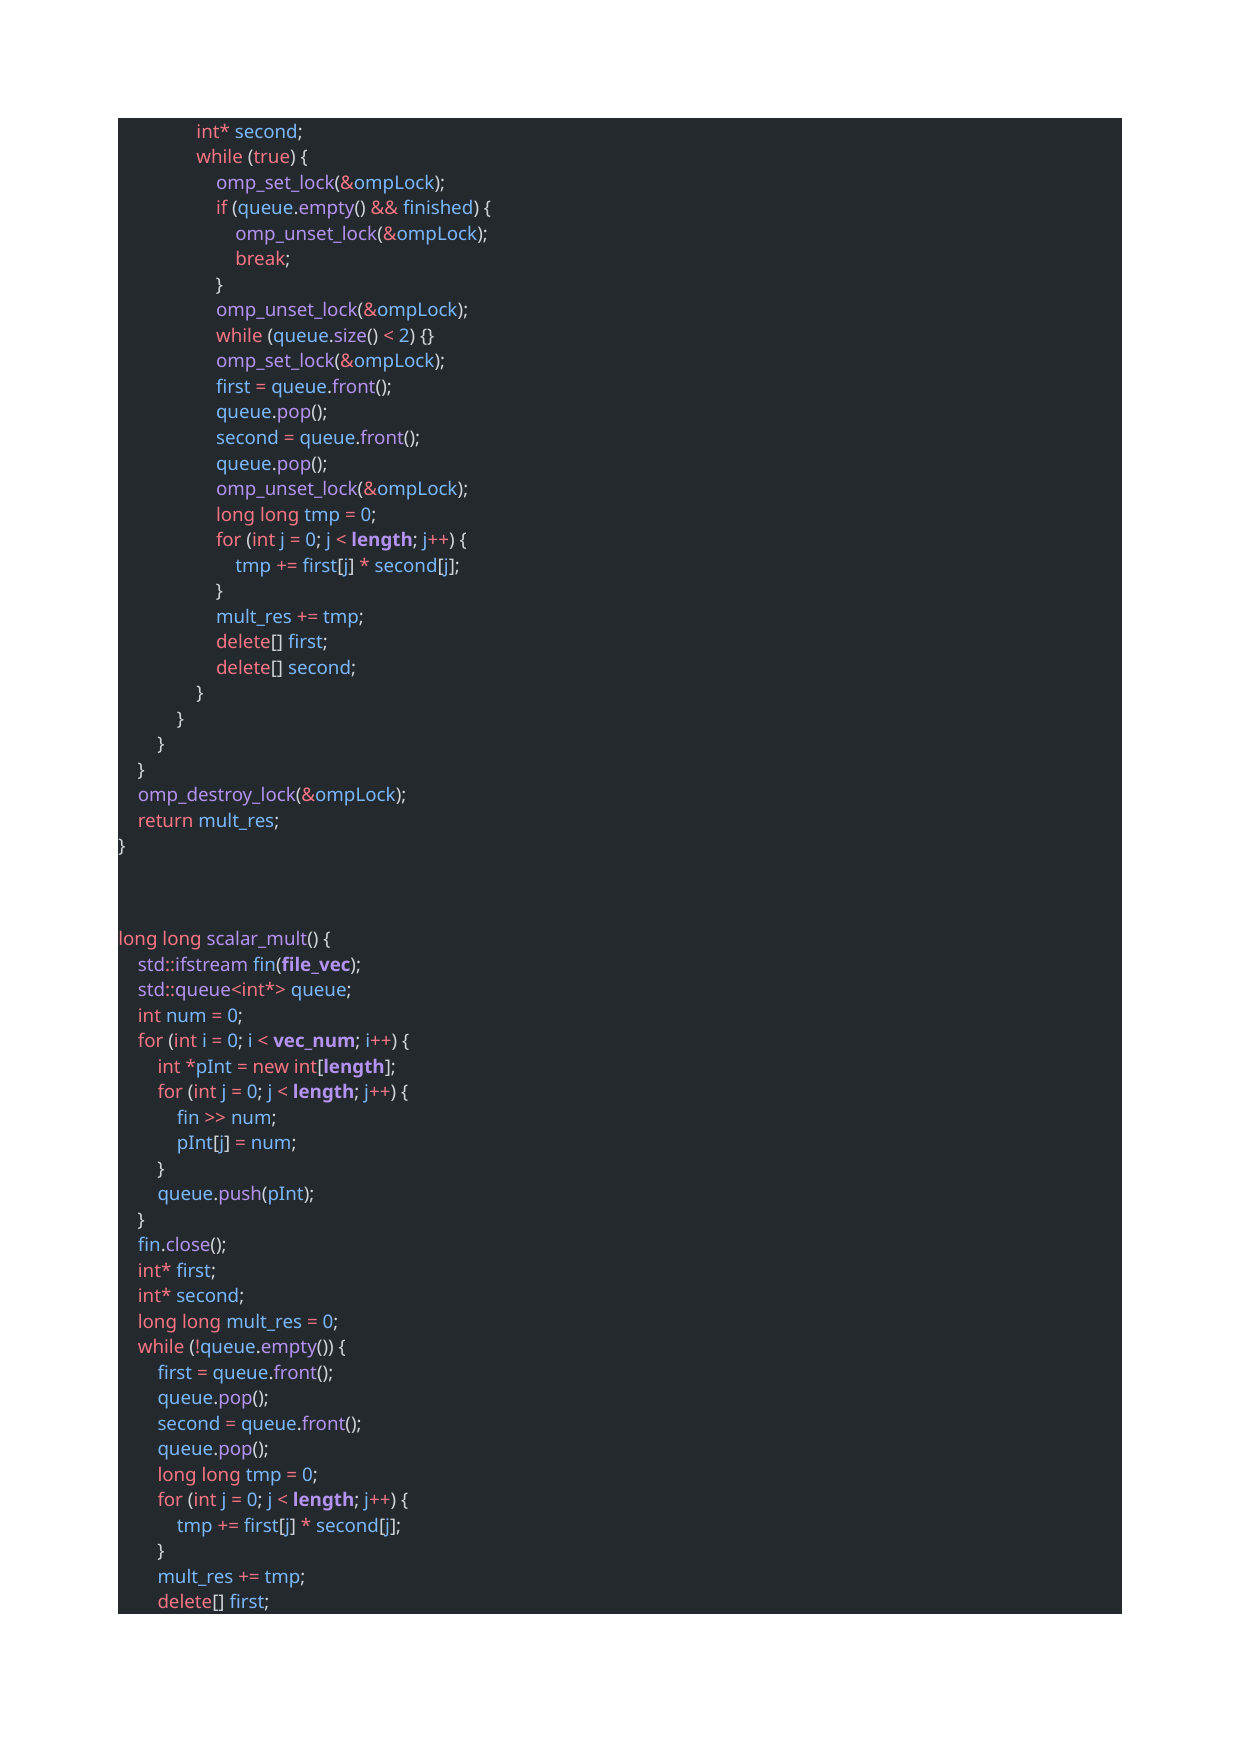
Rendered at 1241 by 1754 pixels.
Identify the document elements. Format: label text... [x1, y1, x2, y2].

text int* second; while (true) { omp_set_lock(&ompLock); if (queue.empty() && finished) { omp_unset_lock(&ompLock); break; } omp_unset_lock(&ompLock); while (queue.size() < 2) {} omp_set_lock(&ompLock); first = queue.front(); queue.pop(); second = queue.front(); queue.pop(); omp_unset_lock(&ompLock); long long tmp = 0; for (int j = 0; j < length; j++) { tmp += first[j] * second[j]; } mult_res += tmp; delete[] first; delete[] second; } } } } omp_destroy_lock(&ompLock); return mult_res; } long long scalar_mult() { std::ifstream fin(file_vec); std::queue<int*> queue; int num = 0; for (int i = 0; i < vec_num; i++) { int *pInt = new int[length]; for (int j = 0; j < length; j++) { fin >> num; pInt[j] = num; } queue.push(pInt); } fin.close(); int* first; int* second; long long mult_res = 0; while (!queue.empty()) { first = queue.front(); queue.pop(); second = queue.front(); queue.pop(); long long tmp = 0; for (int j = 0; j < length; j++) { tmp += first[j] * second[j]; } mult_res += tmp; delete[] first; [118, 118, 1122, 1614]
